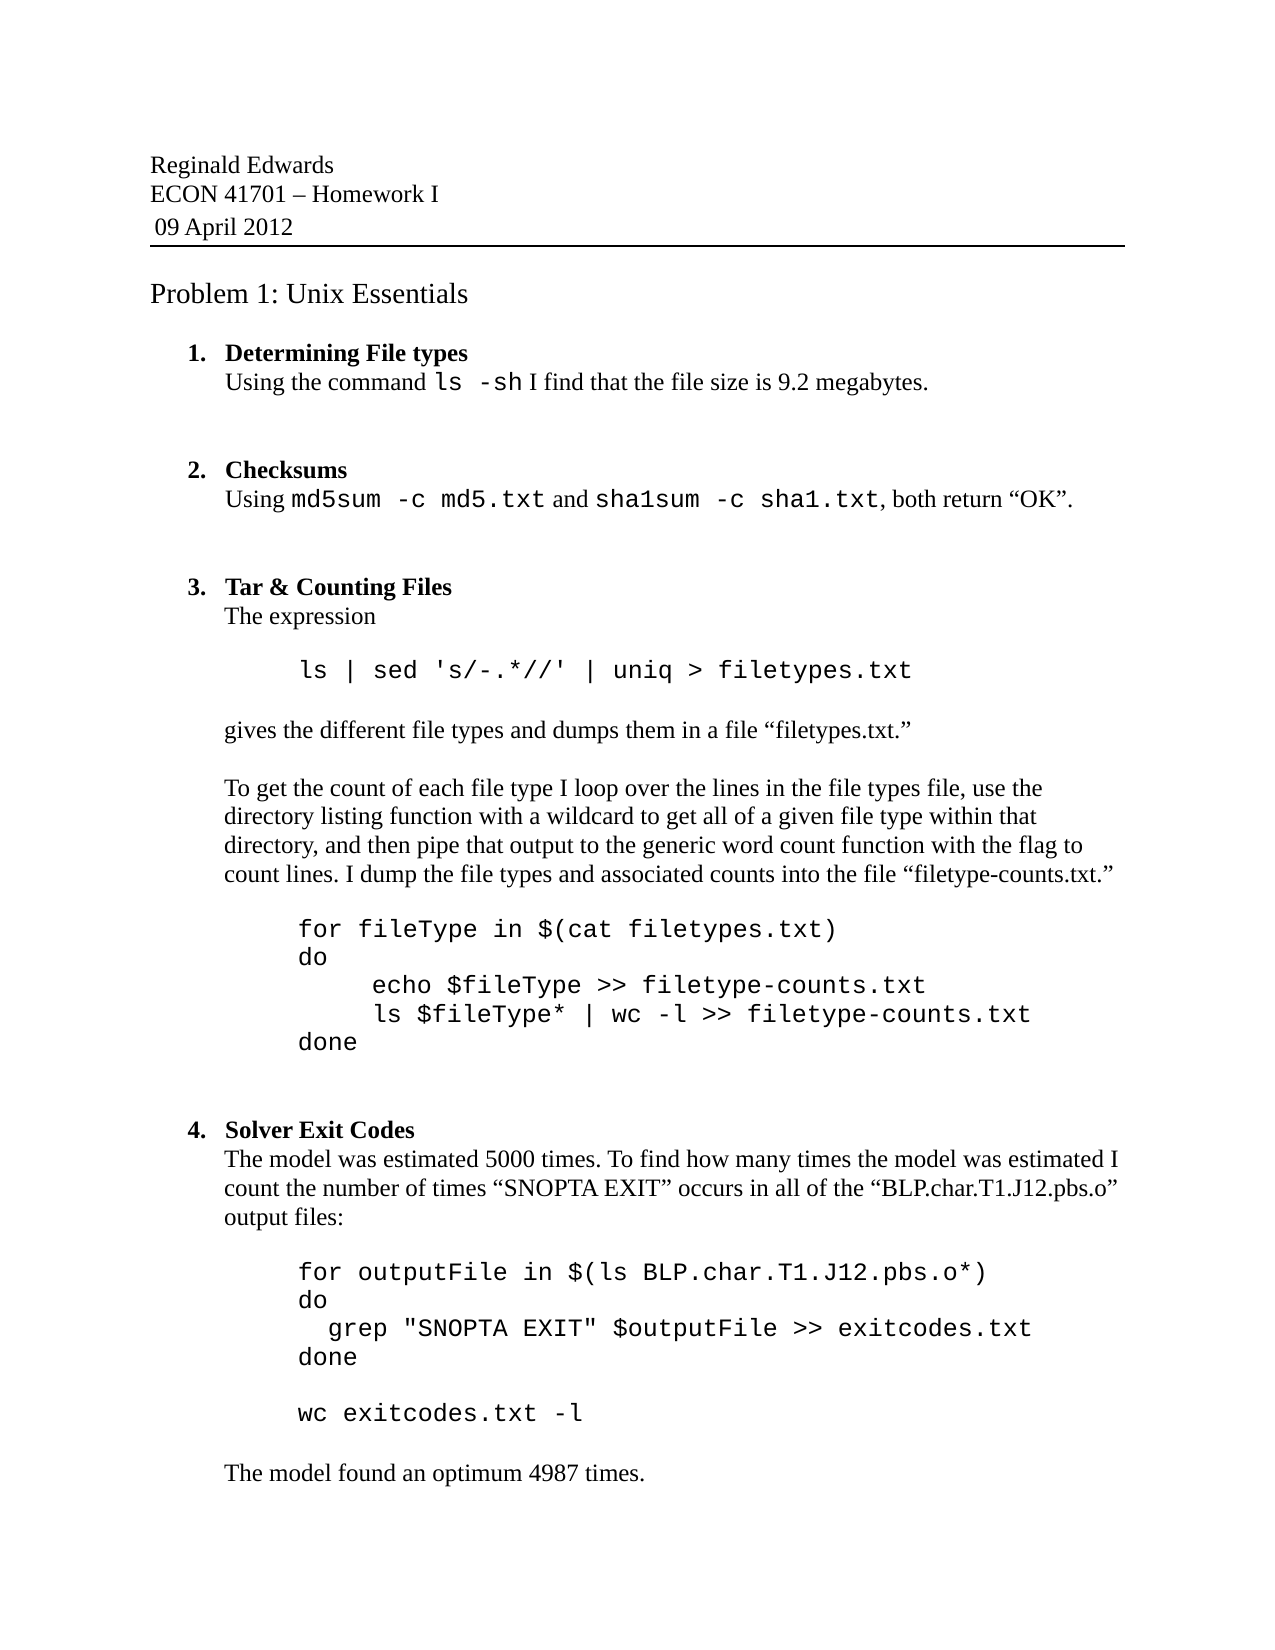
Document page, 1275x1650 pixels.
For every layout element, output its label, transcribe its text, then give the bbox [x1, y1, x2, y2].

text ECON 41701 – Homework I [150, 179, 1125, 207]
text for fileType in $(cat filetypes.txt) [150, 916, 1125, 945]
list Using md5sum -c md5.txt and sha1sum -c sha1.txt, both return “OK”. [187, 484, 1125, 515]
list Tar & Counting Files [187, 572, 1125, 601]
list Using the command ls -sh I find that the file size is 9.2 megabytes. [187, 367, 1125, 398]
list The model was estimated 5000 times. To find how many times the model was estimated I count the number of times “SNOPTA EXIT” occurs in all of the “BLP.char.T1.J12.pbs.o” output files: [224, 1144, 1125, 1231]
text To get the count of each file type I loop over the lines in the file types file, use the directory listing function with a wildcard to get all of a given file type within that directory, and then pipe that output to the generic word count function with the flag to count lines. I dump the file types and associated counts into the file “filetype-counts.txt.” [224, 773, 1125, 888]
list Determining File types [187, 338, 1125, 367]
text The expression [150, 601, 1125, 630]
text done [298, 1344, 1125, 1373]
text Reginald Edwards [150, 150, 1125, 179]
text ls | sed 's/-.*//' | uniq > filetypes.txt [150, 658, 1125, 686]
text wc exitcodes.txt -l [298, 1401, 1125, 1429]
text do [150, 945, 1125, 973]
text Problem 1: Unix Essentials [150, 276, 1125, 309]
list Solver Exit Codes [187, 1116, 1125, 1144]
text do [298, 1288, 1125, 1316]
text grep "SNOPTA EXIT" $outputFile >> exitcodes.txt [298, 1316, 1125, 1344]
list The model found an optimum 4987 times. [224, 1458, 1125, 1486]
text ls $fileType* | wc -l >> filetype-counts.txt [150, 1001, 1125, 1030]
text gives the different file types and dumps them in a file “filetypes.txt.” [150, 715, 1125, 744]
text for outputFile in $(ls BLP.char.T1.J12.pbs.o*) [298, 1259, 1125, 1288]
list Checksums [187, 455, 1125, 484]
text done [150, 1030, 1125, 1058]
text echo $fileType >> filetype-counts.txt [150, 973, 1125, 1001]
text 09 April 2012 [150, 207, 1125, 245]
